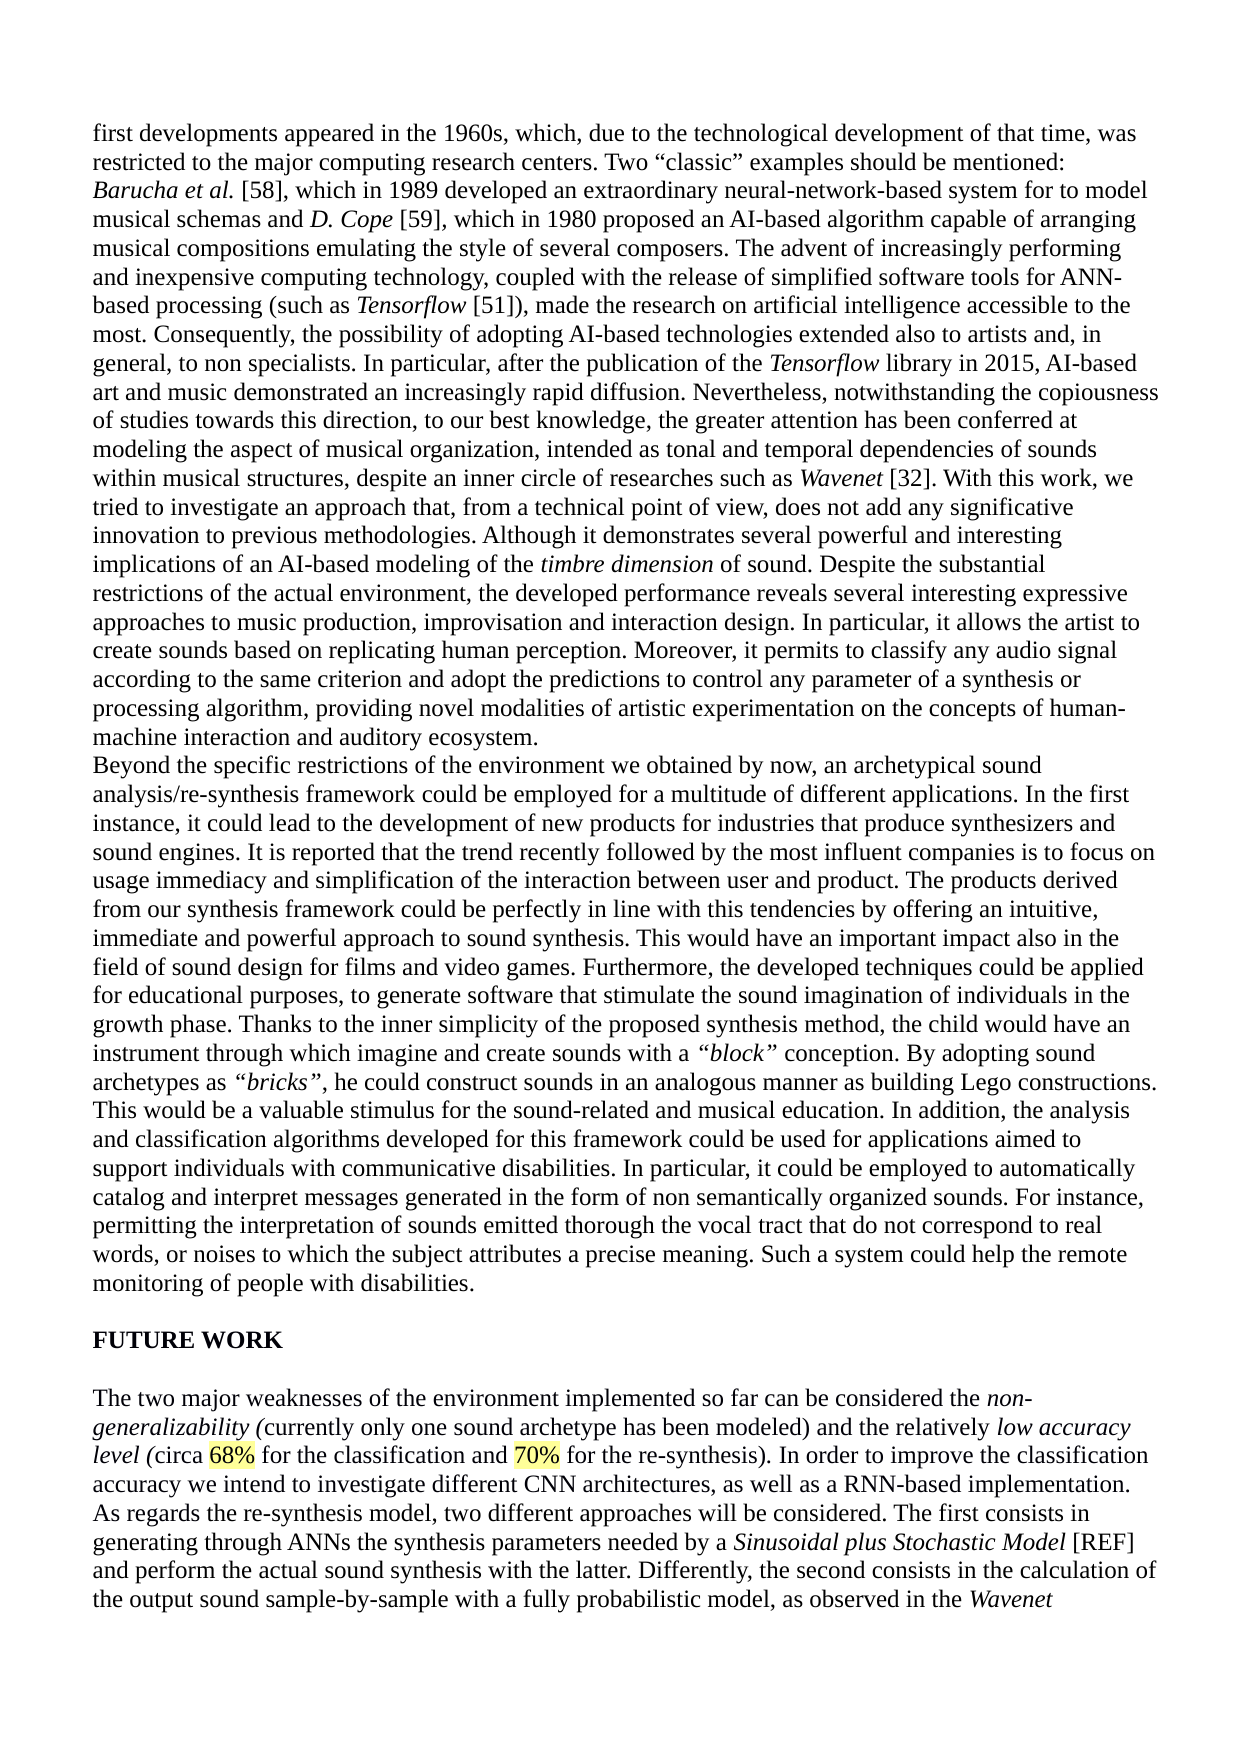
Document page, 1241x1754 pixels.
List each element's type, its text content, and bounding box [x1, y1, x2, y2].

text The two major weaknesses of the environment implemented so far can be considered the non-generalizability (currently only one sound archetype has been modeled) and the relatively low accuracy level (circa 68% for the classification and 70% for the re-synthesis). In order to improve the classification accuracy we intend to investigate different CNN architectures, as well as a RNN-based implementation. As regards the re‑synthesis model, two different approaches will be considered. The first consists in generating through ANNs the synthesis parameters needed by a Sinusoidal plus Stochastic Model [REF] and perform the actual sound synthesis with the latter. Differently, the second consists in the calculation of the output sound sample-by-sample with a fully probabilistic model, as observed in the Wavenet [92, 1383, 1160, 1613]
text FUTURE WORK [92, 1326, 1160, 1354]
text Beyond the specific restrictions of the environment we obtained by now, an archetypical sound analysis/re-synthesis framework could be employed for a multitude of different applications. In the first instance, it could lead to the development of new products for industries that produce synthesizers and sound engines. It is reported that the trend recently followed by the most influent companies is to focus on usage immediacy and simplification of the interaction between user and product. The products derived from our synthesis framework could be perfectly in line with this tendencies by offering an intuitive, immediate and powerful approach to sound synthesis. This would have an important impact also in the field of sound design for films and video games. Furthermore, the developed techniques could be applied for educational purposes, to generate software that stimulate the sound imagination of individuals in the growth phase. Thanks to the inner simplicity of the proposed synthesis method, the child would have an instrument through which imagine and create sounds with a “block” conception. By adopting sound archetypes as “bricks”, he could construct sounds in an analogous manner as building Lego constructions. This would be a valuable stimulus for the sound-related and musical education. In addition, the analysis and classification algorithms developed for this framework could be used for applications aimed to support individuals with communicative disabilities. In particular, it could be employed to automatically catalog and interpret messages generated in the form of non semantically organized sounds. For instance, permitting the interpretation of sounds emitted thorough the vocal tract that do not correspond to real words, or noises to which the subject attributes a precise meaning. Such a system could help the remote monitoring of people with disabilities. [92, 751, 1160, 1297]
text first developments appeared in the 1960s, which, due to the technological development of that time, was restricted to the major computing research centers. Two “classic” examples should be mentioned: Barucha et al. [58], which in 1989 developed an extraordinary neural-network-based system for to model musical schemas and D. Cope [59], which in 1980 proposed an AI-based algorithm capable of arranging musical compositions emulating the style of several composers. The advent of increasingly performing and inexpensive computing technology, coupled with the release of simplified software tools for ANN-based processing (such as Tensorflow [51]), made the research on artificial intelligence accessible to the most. Consequently, the possibility of adopting AI-based technologies extended also to artists and, in general, to non specialists. In particular, after the publication of the Tensorflow library in 2015, AI-based art and music demonstrated an increasingly rapid diffusion. Nevertheless, notwithstanding the copiousness of studies towards this direction, to our best knowledge, the greater attention has been conferred at modeling the aspect of musical organization, intended as tonal and temporal dependencies of sounds within musical structures, despite an inner circle of researches such as Wavenet [32]. With this work, we tried to investigate an approach that, from a technical point of view, does not add any significative innovation to previous methodologies. Although it demonstrates several powerful and interesting implications of an AI-based modeling of the timbre dimension of sound. Despite the substantial restrictions of the actual environment, the developed performance reveals several interesting expressive approaches to music production, improvisation and interaction design. In particular, it allows the artist to create sounds based on replicating human perception. Moreover, it permits to classify any audio signal according to the same criterion and adopt the predictions to control any parameter of a synthesis or processing algorithm, providing novel modalities of artistic experimentation on the concepts of human-machine interaction and auditory ecosystem. [92, 118, 1160, 751]
